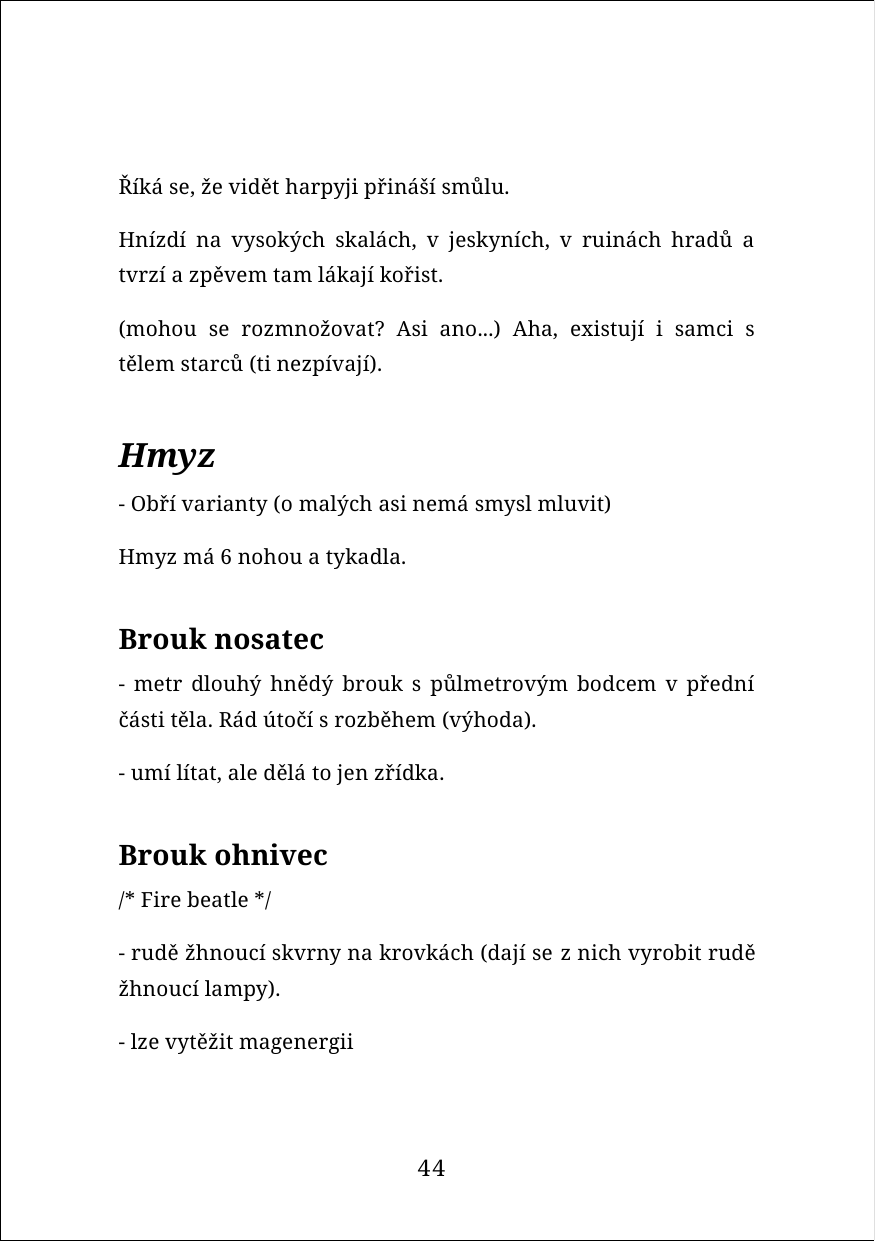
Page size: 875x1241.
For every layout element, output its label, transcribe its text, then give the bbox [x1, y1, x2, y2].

text - lze vytěžit magenergii [118, 1027, 756, 1056]
text - rudě žhnoucí skvrny na krovkách (dají se z nich vyrobit rudě žhnoucí lampy). [118, 938, 756, 1002]
text (mohou se rozmnožovat? Asi ano...) Aha, existují i samci s tělem starců (ti nezpívají). [118, 314, 756, 378]
subtitle Hmyz [118, 432, 756, 477]
text - Obří varianty (o malých asi nemá smysl mluvit) [118, 489, 756, 518]
text Říká se, že vidět harpyji přináší smůlu. [118, 172, 756, 200]
subtitle Brouk ohnivec [118, 835, 756, 873]
text Hmyz má 6 nohou a tykadla. [118, 542, 756, 571]
text Hnízdí na vysokých skalách, v jeskyních, v ruinách hradů a tvrzí a zpěvem tam lákají kořist. [118, 225, 756, 289]
subtitle Brouk nosatec [118, 619, 756, 658]
text - umí lítat, ale dělá to jen zřídka. [118, 758, 756, 787]
text /* Fire beatle */ [118, 885, 756, 914]
text - metr dlouhý hnědý brouk s půlmetrovým bodcem v přední části těla. Rád útočí s rozběhem (výhoda). [118, 669, 756, 733]
